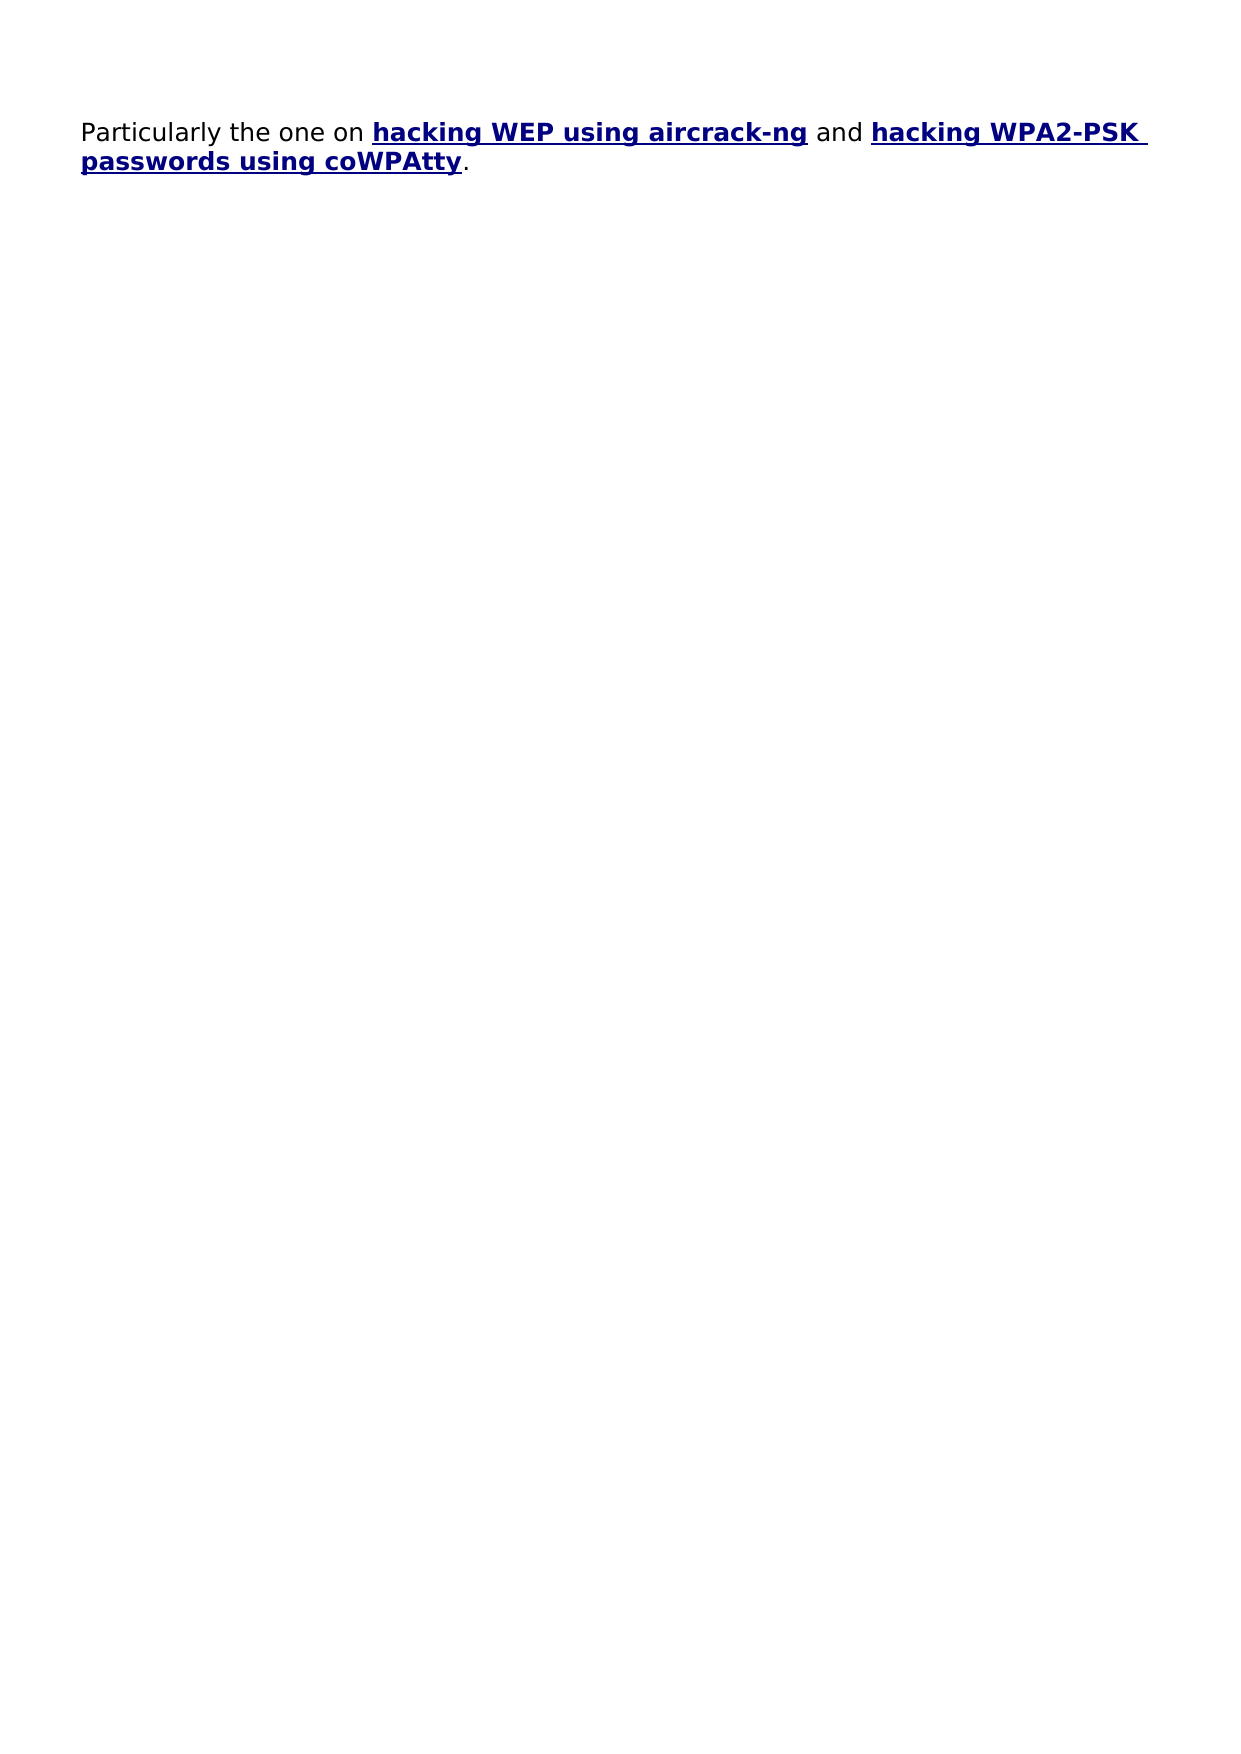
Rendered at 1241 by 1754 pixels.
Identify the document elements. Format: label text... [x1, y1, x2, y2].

text Particularly the one on hacking WEP using aircrack-ng and hacking WPA2-PSK passwords using coWPAtty. [80, 118, 1191, 176]
